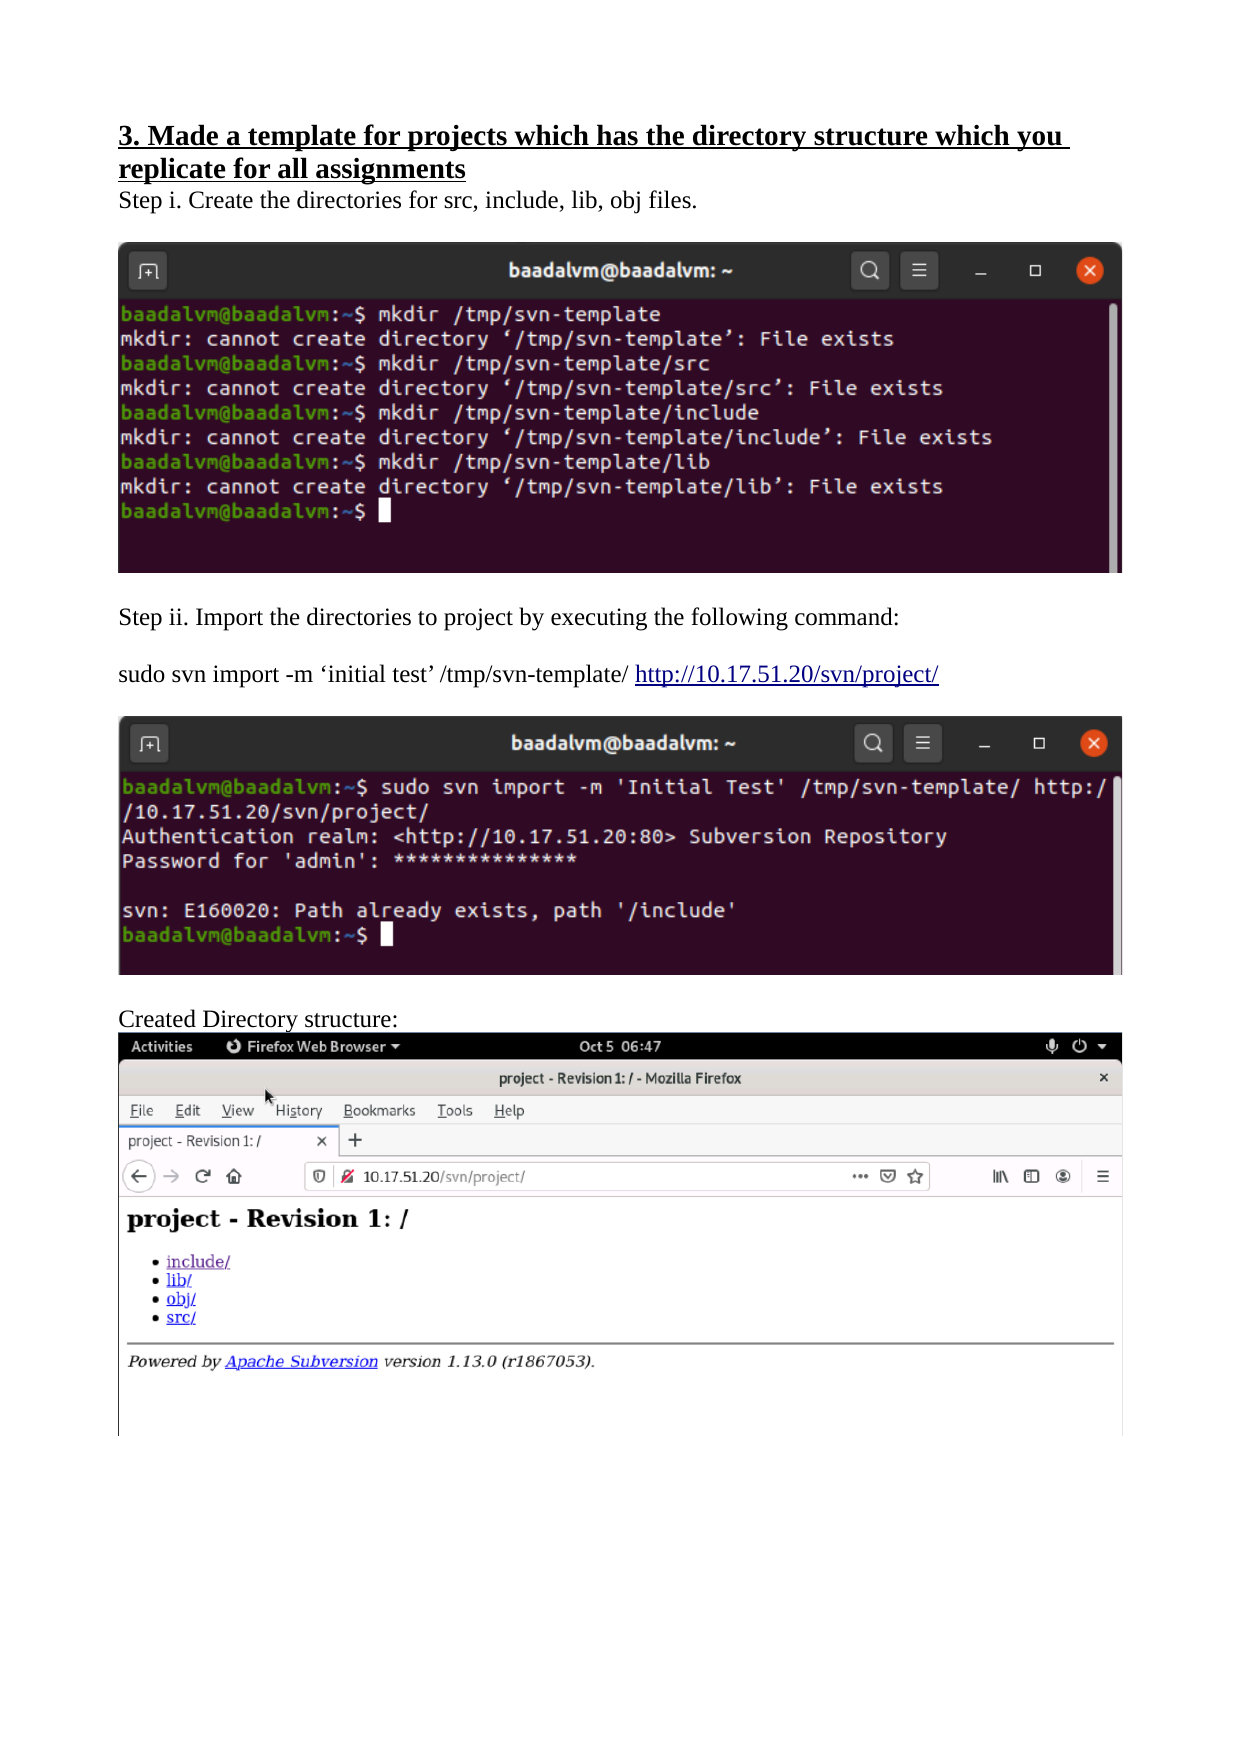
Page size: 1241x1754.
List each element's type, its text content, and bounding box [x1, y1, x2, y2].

text 3. Made a template for projects which has the directory structure which you replicate for all assignments [118, 118, 1122, 185]
text Created Directory structure: [118, 1004, 1122, 1032]
text Step ii. Import the directories to project by executing the following command: [118, 602, 1122, 630]
picture [118, 716, 1123, 975]
text Step i. Create the directories for src, include, lib, obj files. [118, 185, 1122, 214]
text sudo svn import -m ‘initial test’ /tmp/svn-template/ http://10.17.51.20/svn/project/ [118, 659, 1122, 688]
picture [118, 242, 1123, 573]
picture [118, 1032, 1123, 1436]
